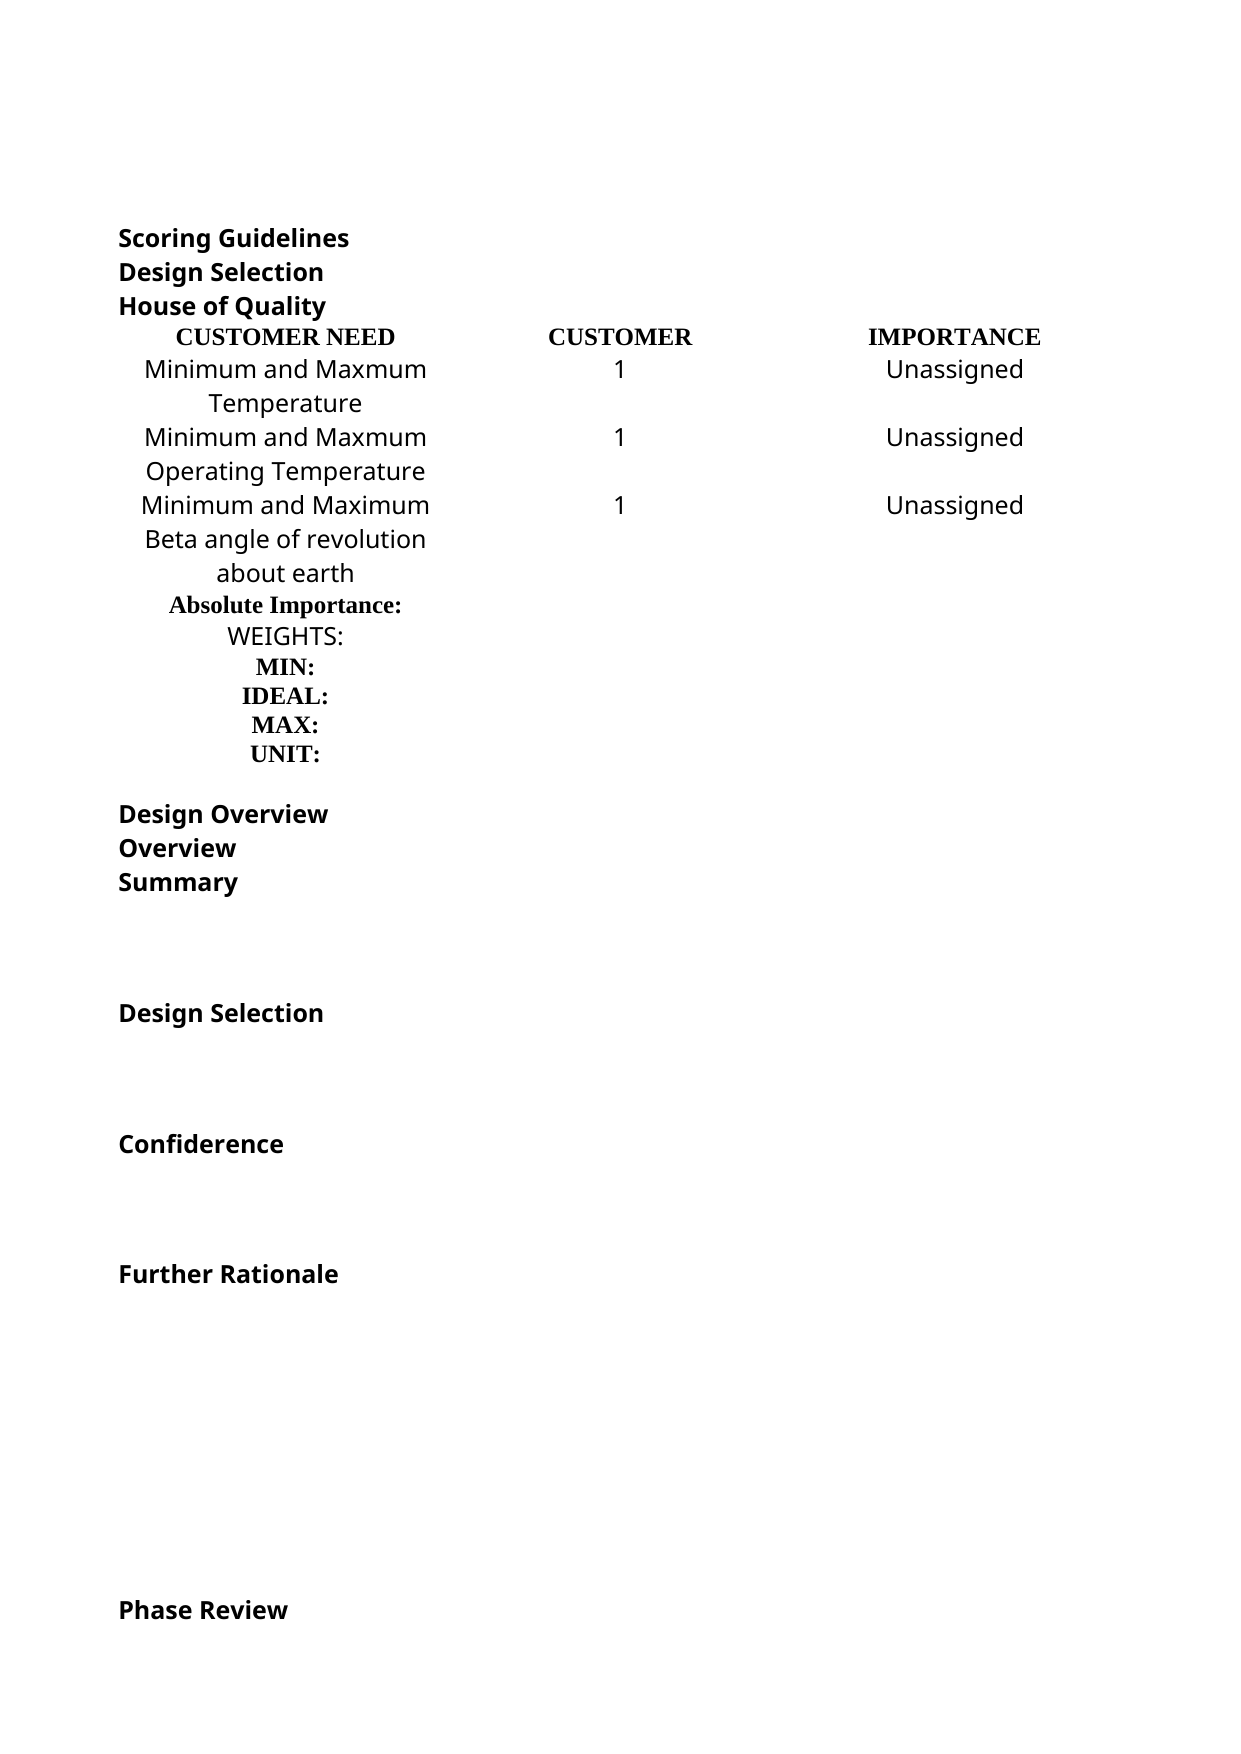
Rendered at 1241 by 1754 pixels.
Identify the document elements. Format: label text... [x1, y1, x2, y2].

text Overview [118, 830, 1122, 864]
table_cell [788, 590, 1122, 618]
table_cell Minimum and Maxmum Temperature [118, 351, 453, 419]
table_cell [788, 710, 1122, 739]
table_cell [453, 590, 787, 618]
table_cell 1 [453, 419, 787, 487]
text Design Selection [118, 995, 1122, 1029]
table_cell 1 [453, 488, 787, 590]
table_cell 1 [453, 351, 787, 419]
text Design Overview [118, 796, 1122, 830]
table_cell [453, 710, 787, 739]
table_cell [453, 619, 787, 652]
table_cell Unassigned [788, 488, 1122, 590]
table_cell [788, 653, 1122, 681]
table_header CUSTOMER [453, 323, 787, 351]
table_cell Minimum and Maxmum Operating Temperature [118, 419, 453, 487]
table_cell [788, 619, 1122, 652]
table_cell [453, 653, 787, 681]
table_header IMPORTANCE [788, 323, 1122, 351]
table_cell [453, 739, 787, 767]
text Design Selection [118, 254, 1122, 288]
table_cell WEIGHTS: [118, 619, 453, 652]
table_cell MAX: [118, 710, 453, 739]
text Phase Review [118, 1592, 1122, 1627]
text Confiderence [118, 1126, 1122, 1160]
table_cell UNIT: [118, 739, 453, 767]
table_cell MIN: [118, 653, 453, 681]
text Further Rationale [118, 1257, 1122, 1291]
table_cell Unassigned [788, 351, 1122, 419]
table_cell [788, 739, 1122, 767]
table_cell Minimum and Maximum Beta angle of revolution about earth [118, 488, 453, 590]
text Summary [118, 864, 1122, 898]
table_cell [453, 681, 787, 710]
text House of Quality [118, 288, 1122, 322]
table_cell Absolute Importance: [118, 590, 453, 618]
table_cell IDEAL: [118, 681, 453, 710]
table_cell Unassigned [788, 419, 1122, 487]
text Scoring Guidelines [118, 220, 1122, 254]
table_header CUSTOMER NEED [118, 323, 453, 351]
table_cell [788, 681, 1122, 710]
